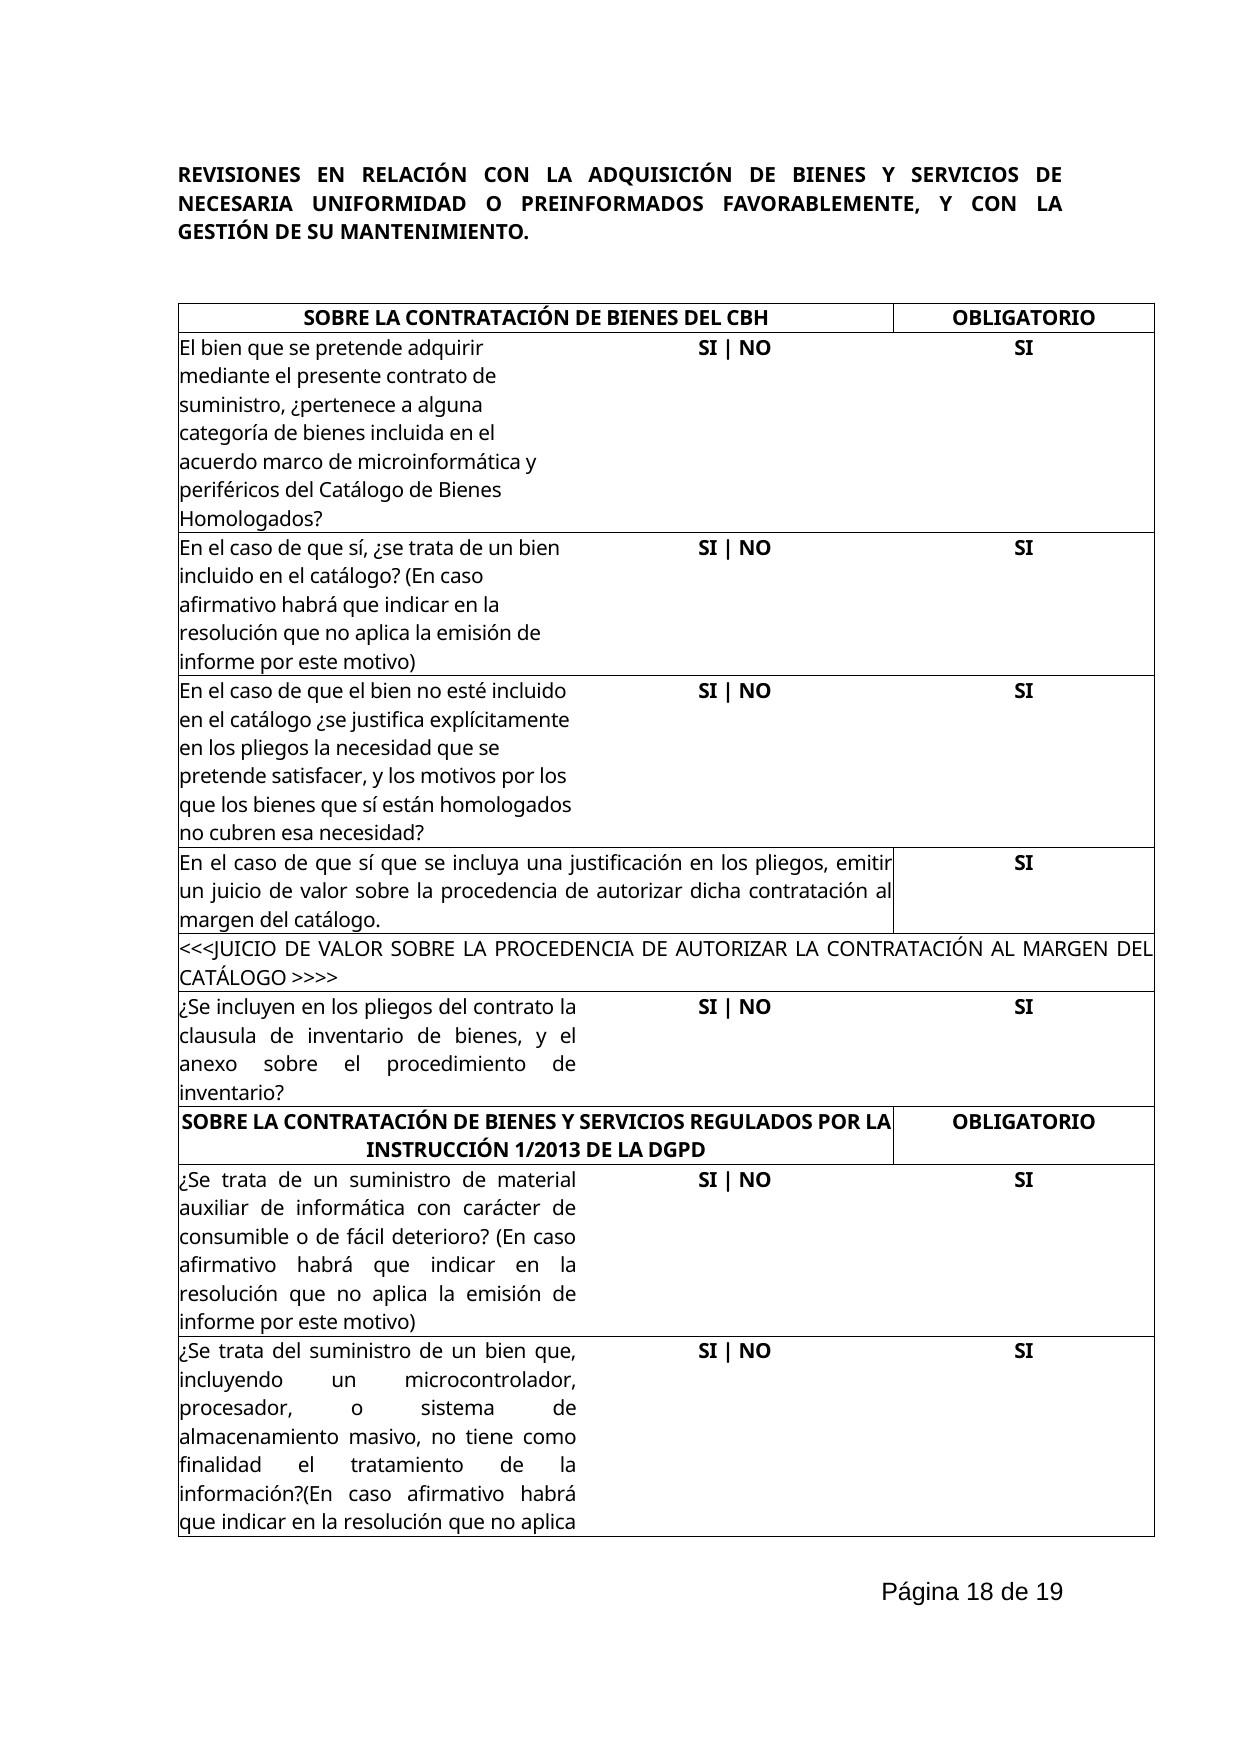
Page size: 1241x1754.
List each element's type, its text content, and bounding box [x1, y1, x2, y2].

table_cell OBLIGATORIO [894, 1107, 1154, 1164]
table_cell SI | NO [577, 333, 893, 532]
table_cell SI | NO [577, 1337, 893, 1536]
table_cell SI [894, 533, 1154, 675]
table_cell SI | NO [577, 992, 893, 1106]
table_cell SI [894, 1337, 1154, 1536]
table_header SOBRE LA CONTRATACIÓN DE BIENES DEL CBH [179, 304, 893, 332]
table_cell En el caso de que el bien no esté incluido en el catálogo ¿se justifica explícitamente en los pliegos la necesidad que se pretende satisfacer, y los motivos por los que los bienes que sí están homologados no cubren esa necesidad? [179, 676, 577, 847]
table_cell <<<JUICIO DE VALOR SOBRE LA PROCEDENCIA DE AUTORIZAR LA CONTRATACIÓN AL MARGEN DEL CATÁLOGO >>>> [179, 934, 1154, 991]
table_cell SOBRE LA CONTRATACIÓN DE BIENES Y SERVICIOS REGULADOS POR LA INSTRUCCIÓN 1/2013 DE LA DGPD [179, 1107, 893, 1164]
table_cell ¿Se trata del suministro de un bien que, incluyendo un microcontrolador, procesador, o sistema de almacenamiento masivo, no tiene como finalidad el tratamiento de la información?(En caso afirmativo habrá que indicar en la resolución que no aplica [179, 1337, 577, 1536]
table_cell El bien que se pretende adquirir mediante el presente contrato de suministro, ¿pertenece a alguna categoría de bienes incluida en el acuerdo marco de microinformática y periféricos del Catálogo de Bienes Homologados? [179, 333, 577, 532]
table_cell ¿Se trata de un suministro de material auxiliar de informática con carácter de consumible o de fácil deterioro? (En caso afirmativo habrá que indicar en la resolución que no aplica la emisión de informe por este motivo) [179, 1165, 577, 1336]
table_cell SI | NO [577, 533, 893, 675]
table_cell SI [894, 848, 1154, 933]
table_cell SI [894, 1165, 1154, 1336]
table_cell SI [894, 676, 1154, 847]
table_cell SI | NO [577, 1165, 893, 1336]
table_cell SI | NO [577, 676, 893, 847]
table_cell ¿Se incluyen en los pliegos del contrato la clausula de inventario de bienes, y el anexo sobre el procedimiento de inventario? [179, 992, 577, 1106]
table_cell SI [894, 992, 1154, 1106]
table_cell En el caso de que sí, ¿se trata de un bien incluido en el catálogo? (En caso afirmativo habrá que indicar en la resolución que no aplica la emisión de informe por este motivo) [179, 533, 577, 675]
table_cell En el caso de que sí que se incluya una justificación en los pliegos, emitir un juicio de valor sobre la procedencia de autorizar dicha contratación al margen del catálogo. [179, 848, 893, 933]
table_header OBLIGATORIO [894, 304, 1154, 332]
table_cell SI [894, 333, 1154, 532]
text REVISIONES EN RELACIÓN CON LA ADQUISICIÓN DE BIENES Y SERVICIOS DE NECESARIA UNIFORMIDAD O PREINFORMADOS FAVORABLEMENTE, Y CON LA GESTIÓN DE SU MANTENIMIENTO. [177, 160, 1063, 246]
